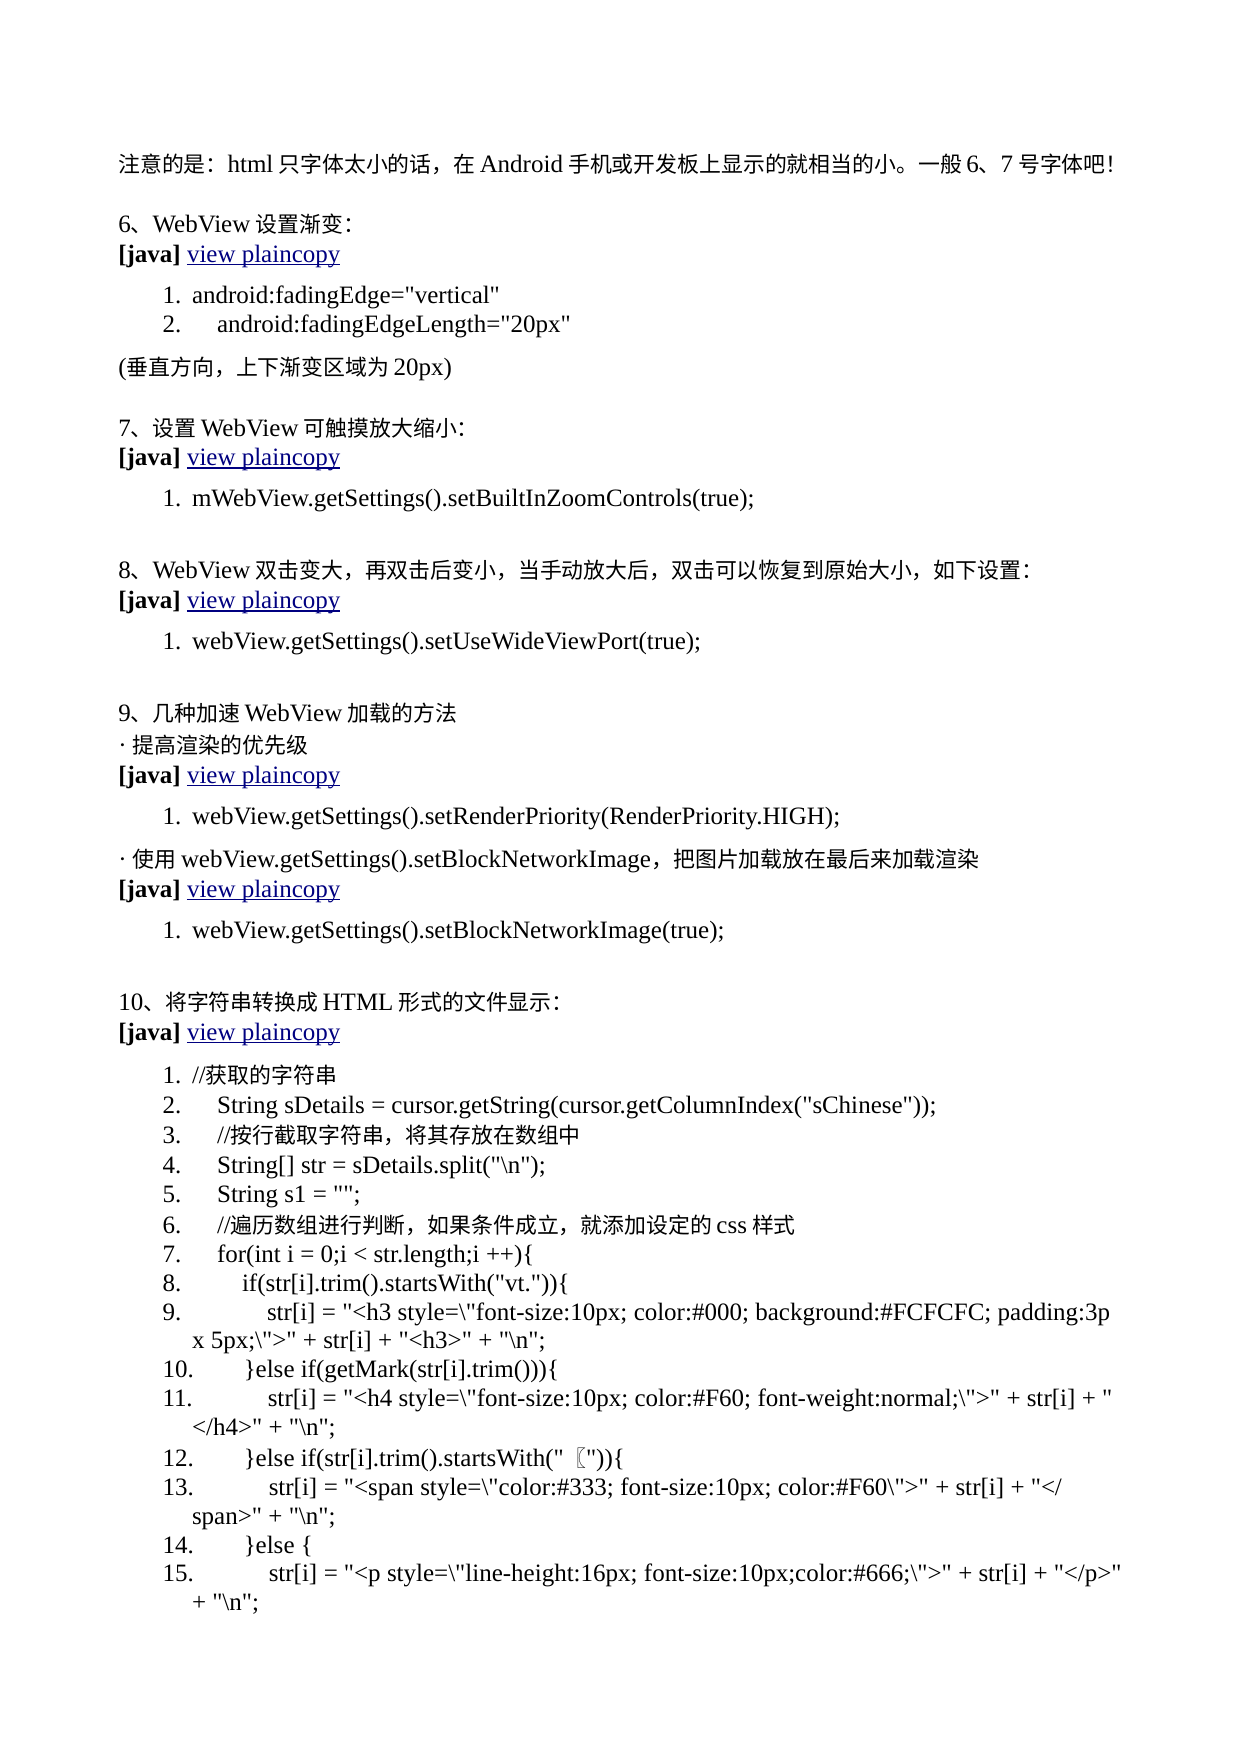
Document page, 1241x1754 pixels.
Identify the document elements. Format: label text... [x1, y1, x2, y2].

list }else if(getMark(str[i].trim())){ [162, 1354, 1122, 1383]
list mWebView.getSettings().setBuiltInZoomControls(true); [162, 483, 1122, 512]
text [java] view plaincopy [118, 760, 1122, 788]
list str[i] = "<span style=\"color:#333; font-size:10px; color:#F60\">" + str[i] + "</span>" + "\n"; [162, 1472, 1122, 1530]
text 6、WebView设置渐变： [118, 207, 1122, 239]
text [java] view plaincopy [118, 1017, 1122, 1046]
text · 提高渲染的优先级 [118, 728, 1122, 760]
text 9、几种加速WebView加载的方法 [118, 696, 1122, 728]
list String s1 = ""; [162, 1179, 1122, 1208]
text 10、将字符串转换成HTML形式的文件显示： [118, 985, 1122, 1017]
list if(str[i].trim().startsWith("vt.")){ [162, 1268, 1122, 1297]
text [java] view plaincopy [118, 442, 1122, 471]
list String sDetails = cursor.getString(cursor.getColumnIndex("sChinese")); [162, 1090, 1122, 1118]
text [java] view plaincopy [118, 874, 1122, 903]
list str[i] = "<h4 style=\"font-size:10px; color:#F60; font-weight:normal;\">" + str[i] + "</h4>" + "\n"; [162, 1383, 1122, 1441]
text 注意的是：html只字体太小的话，在Android手机或开发板上显示的就相当的小。一般6、7号字体吧！ [118, 147, 1122, 178]
list for(int i = 0;i < str.length;i ++){ [162, 1239, 1122, 1268]
list //遍历数组进行判断，如果条件成立，就添加设定的css样式 [162, 1208, 1122, 1239]
list }else if(str[i].trim().startsWith("〖")){ [162, 1441, 1122, 1472]
list webView.getSettings().setBlockNetworkImage(true); [162, 915, 1122, 944]
list str[i] = "<h3 style=\"font-size:10px; color:#000; background:#FCFCFC; padding:3px 5px;\">" + str[i] + "<h3>" + "\n"; [162, 1297, 1122, 1354]
list //获取的字符串 [162, 1058, 1122, 1090]
list String[] str = sDetails.split("\n"); [162, 1150, 1122, 1179]
list }else { [162, 1530, 1122, 1558]
text (垂直方向，上下渐变区域为20px) [118, 350, 1122, 382]
text [java] view plaincopy [118, 585, 1122, 614]
list webView.getSettings().setUseWideViewPort(true); [162, 626, 1122, 655]
list webView.getSettings().setRenderPriority(RenderPriority.HIGH); [162, 801, 1122, 830]
text 8、WebView双击变大，再双击后变小，当手动放大后，双击可以恢复到原始大小，如下设置： [118, 553, 1122, 585]
list //按行截取字符串，将其存放在数组中 [162, 1118, 1122, 1150]
text · 使用webView.getSettings().setBlockNetworkImage，把图片加载放在最后来加载渲染 [118, 842, 1122, 874]
text [java] view plaincopy [118, 239, 1122, 268]
list android:fadingEdgeLength="20px" [162, 309, 1122, 338]
text 7、设置WebView可触摸放大缩小： [118, 411, 1122, 442]
list str[i] = "<p style=\"line-height:16px; font-size:10px;color:#666;\">" + str[i] + "</p>" + "\n"; [162, 1558, 1122, 1616]
list android:fadingEdge="vertical" [162, 280, 1122, 309]
